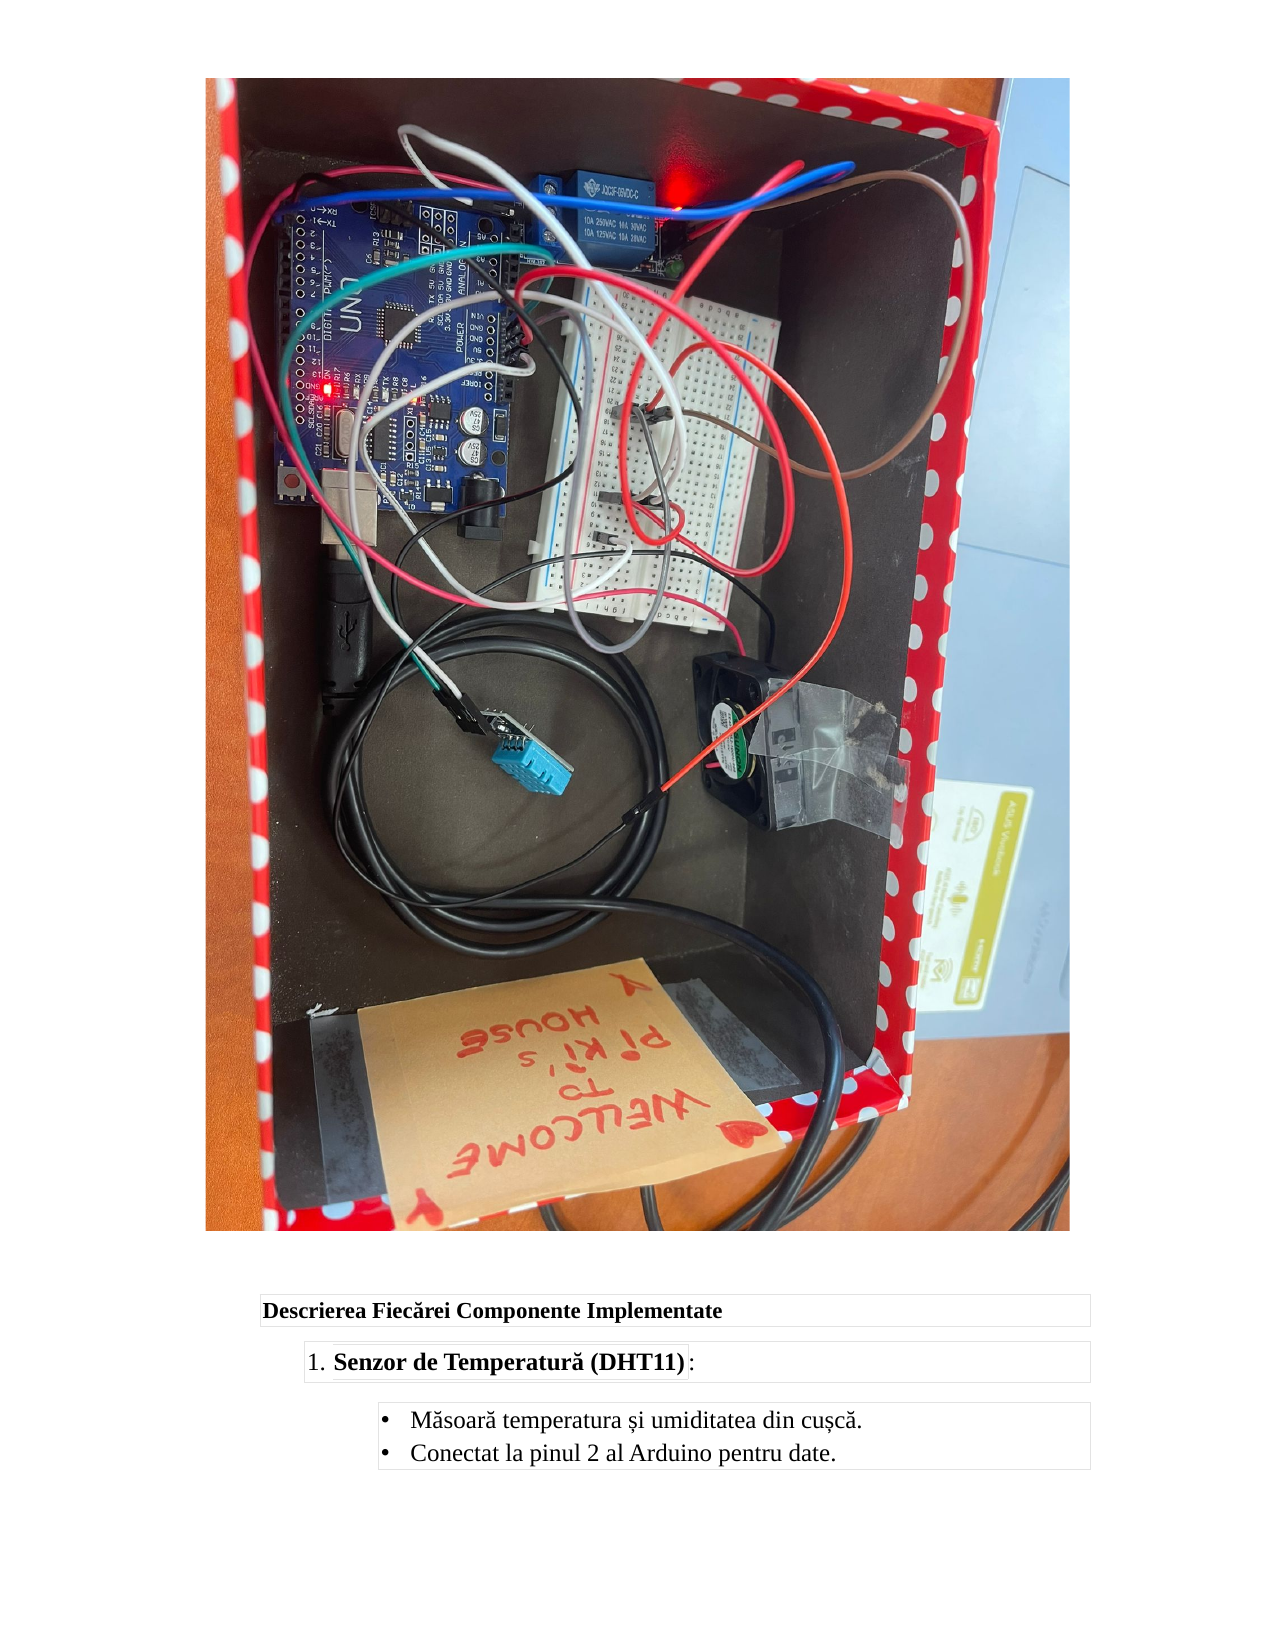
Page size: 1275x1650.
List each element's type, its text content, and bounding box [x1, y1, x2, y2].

list Conectat la pinul 2 al Arduino pentru date. [379, 1435, 1090, 1469]
list Senzor de Temperatură (DHT11): [305, 1342, 1090, 1382]
list Măsoară temperatura și umiditatea din cușcă. [379, 1403, 1090, 1433]
picture [205, 78, 1070, 1231]
subtitle Descrierea Fiecărei Componente Implementate [261, 1295, 1090, 1326]
